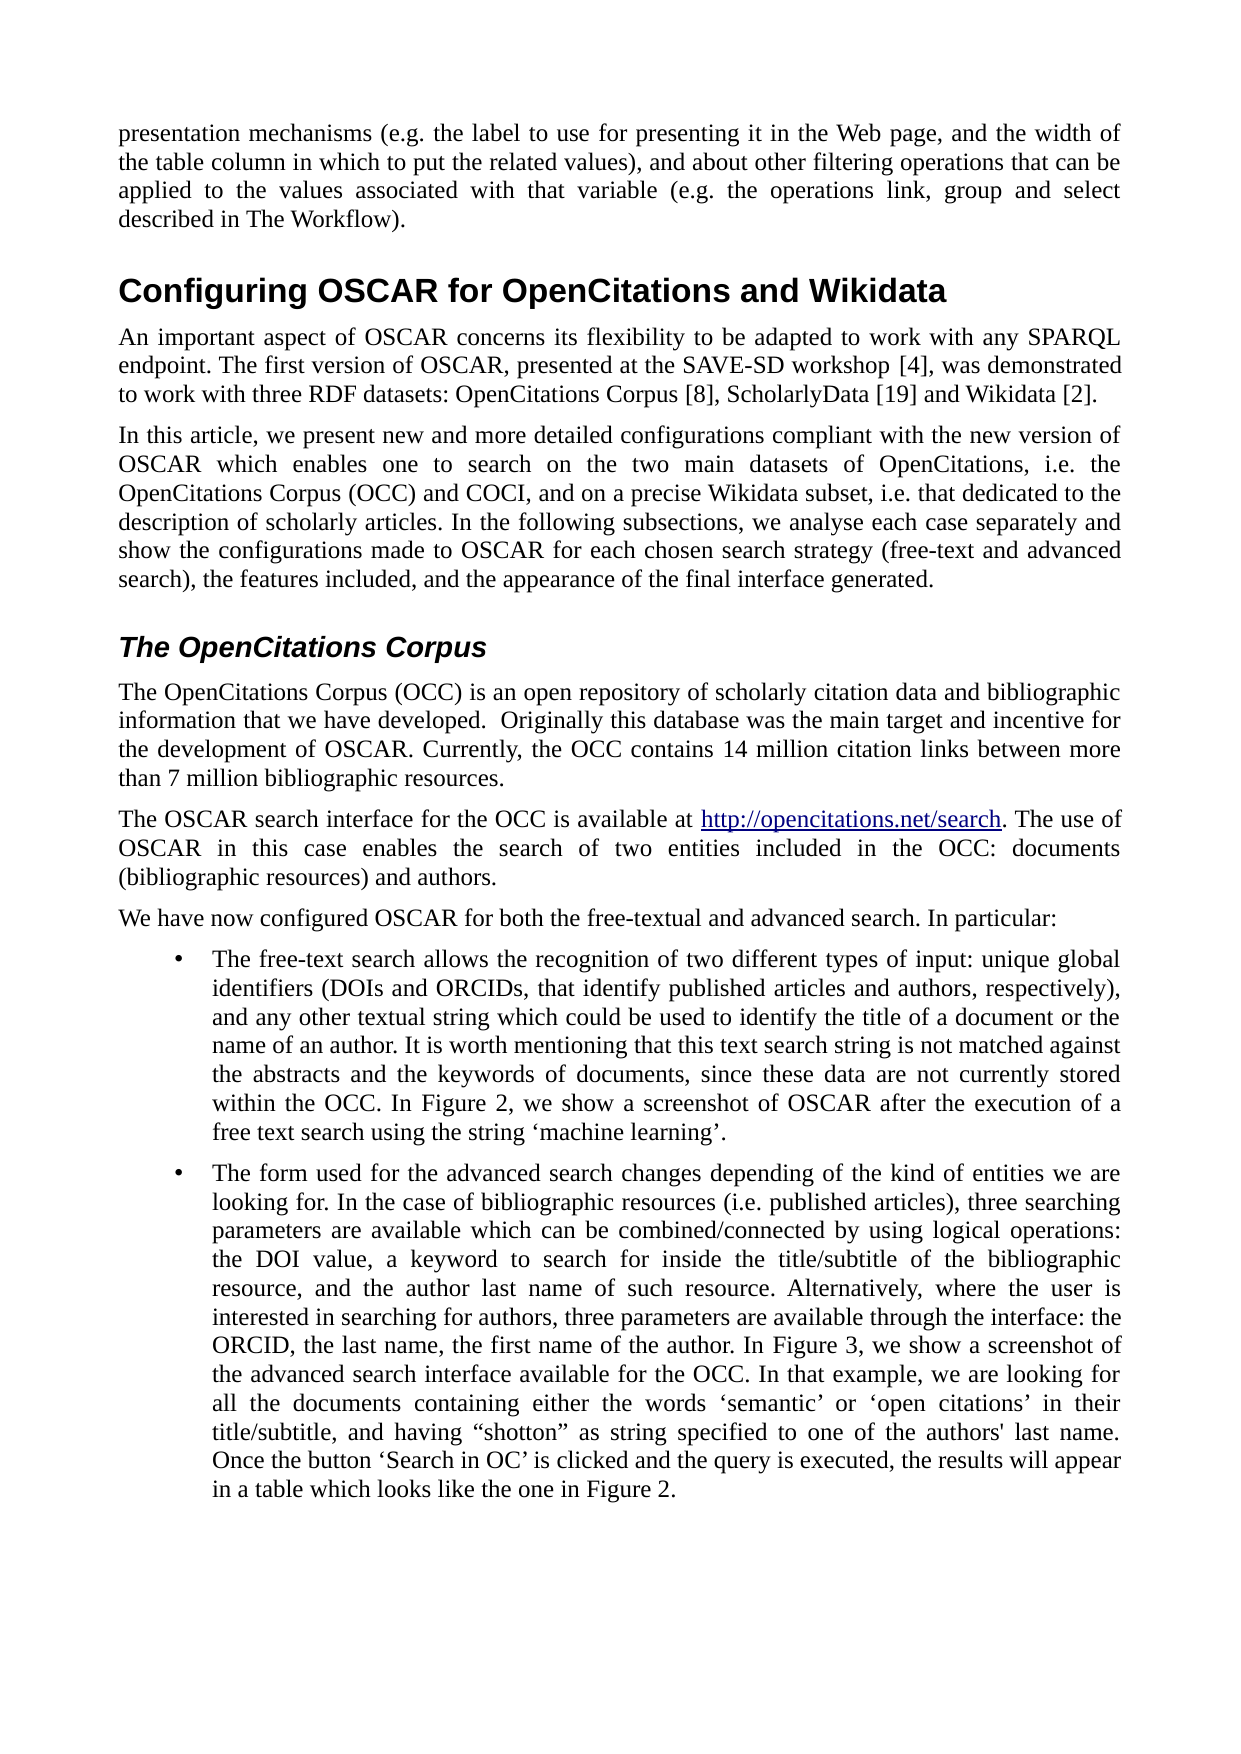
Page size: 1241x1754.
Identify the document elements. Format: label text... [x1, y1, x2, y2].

text The OpenCitations Corpus (OCC) is an open repository of scholarly citation data and bibliographic information that we have developed. Originally this database was the main target and incentive for the development of OSCAR. Currently, the OCC contains 14 million citation links between more than 7 million bibliographic resources. [118, 677, 1122, 792]
subtitle Configuring OSCAR for OpenCitations and Wikidata [118, 271, 1122, 309]
text presentation mechanisms (e.g. the label to use for presenting it in the Web page, and the width of the table column in which to put the related values), and about other filtering operations that can be applied to the values associated with that variable (e.g. the operations link, group and select described in The Workflow). [118, 118, 1122, 233]
text An important aspect of OSCAR concerns its flexibility to be adapted to work with any SPARQL endpoint. The first version of OSCAR, presented at the SAVE-SD workshop [4], was demonstrated to work with three RDF datasets: OpenCitations Corpus [8], ScholarlyData [19] and Wikidata [2]. [118, 322, 1122, 408]
text The OSCAR search interface for the OCC is available at http://opencitations.net/search. The use of OSCAR in this case enables the search of two entities included in the OCC: documents (bibliographic resources) and authors. [118, 804, 1122, 890]
text In this article, we present new and more detailed configurations compliant with the new version of OSCAR which enables one to search on the two main datasets of OpenCitations, i.e. the OpenCitations Corpus (OCC) and COCI, and on a precise Wikidata subset, i.e. that dedicated to the description of scholarly articles. In the following subsections, we analyse each case separately and show the configurations made to OSCAR for each chosen search strategy (free-text and advanced search), the features included, and the appearance of the final interface generated. [118, 421, 1122, 593]
list The free-text search allows the recognition of two different types of input: unique global identifiers (DOIs and ORCIDs, that identify published articles and authors, respectively), and any other textual string which could be used to identify the title of a document or the name of an author. It is worth mentioning that this text search string is not matched against the abstracts and the keywords of documents, since these data are not currently stored within the OCC. In Figure 2, we show a screenshot of OSCAR after the execution of a free text search using the string ‘machine learning’. [174, 944, 1122, 1145]
list The form used for the advanced search changes depending of the kind of entities we are looking for. In the case of bibliographic resources (i.e. published articles), three searching parameters are available which can be combined/connected by using logical operations: the DOI value, a keyword to search for inside the title/subtitle of the bibliographic resource, and the author last name of such resource. Alternatively, where the user is interested in searching for authors, three parameters are available through the interface: the ORCID, the last name, the first name of the author. In Figure 3, we show a screenshot of the advanced search interface available for the OCC. In that example, we are looking for all the documents containing either the words ‘semantic’ or ‘open citations’ in their title/subtitle, and having “shotton” as string specified to one of the authors' last name. Once the button ‘Search in OC’ is clicked and the query is executed, the results will appear in a table which looks like the one in Figure 2. [174, 1158, 1122, 1503]
subtitle The OpenCitations Corpus [118, 631, 1122, 664]
text We have now configured OSCAR for both the free-textual and advanced search. In particular: [118, 903, 1122, 932]
